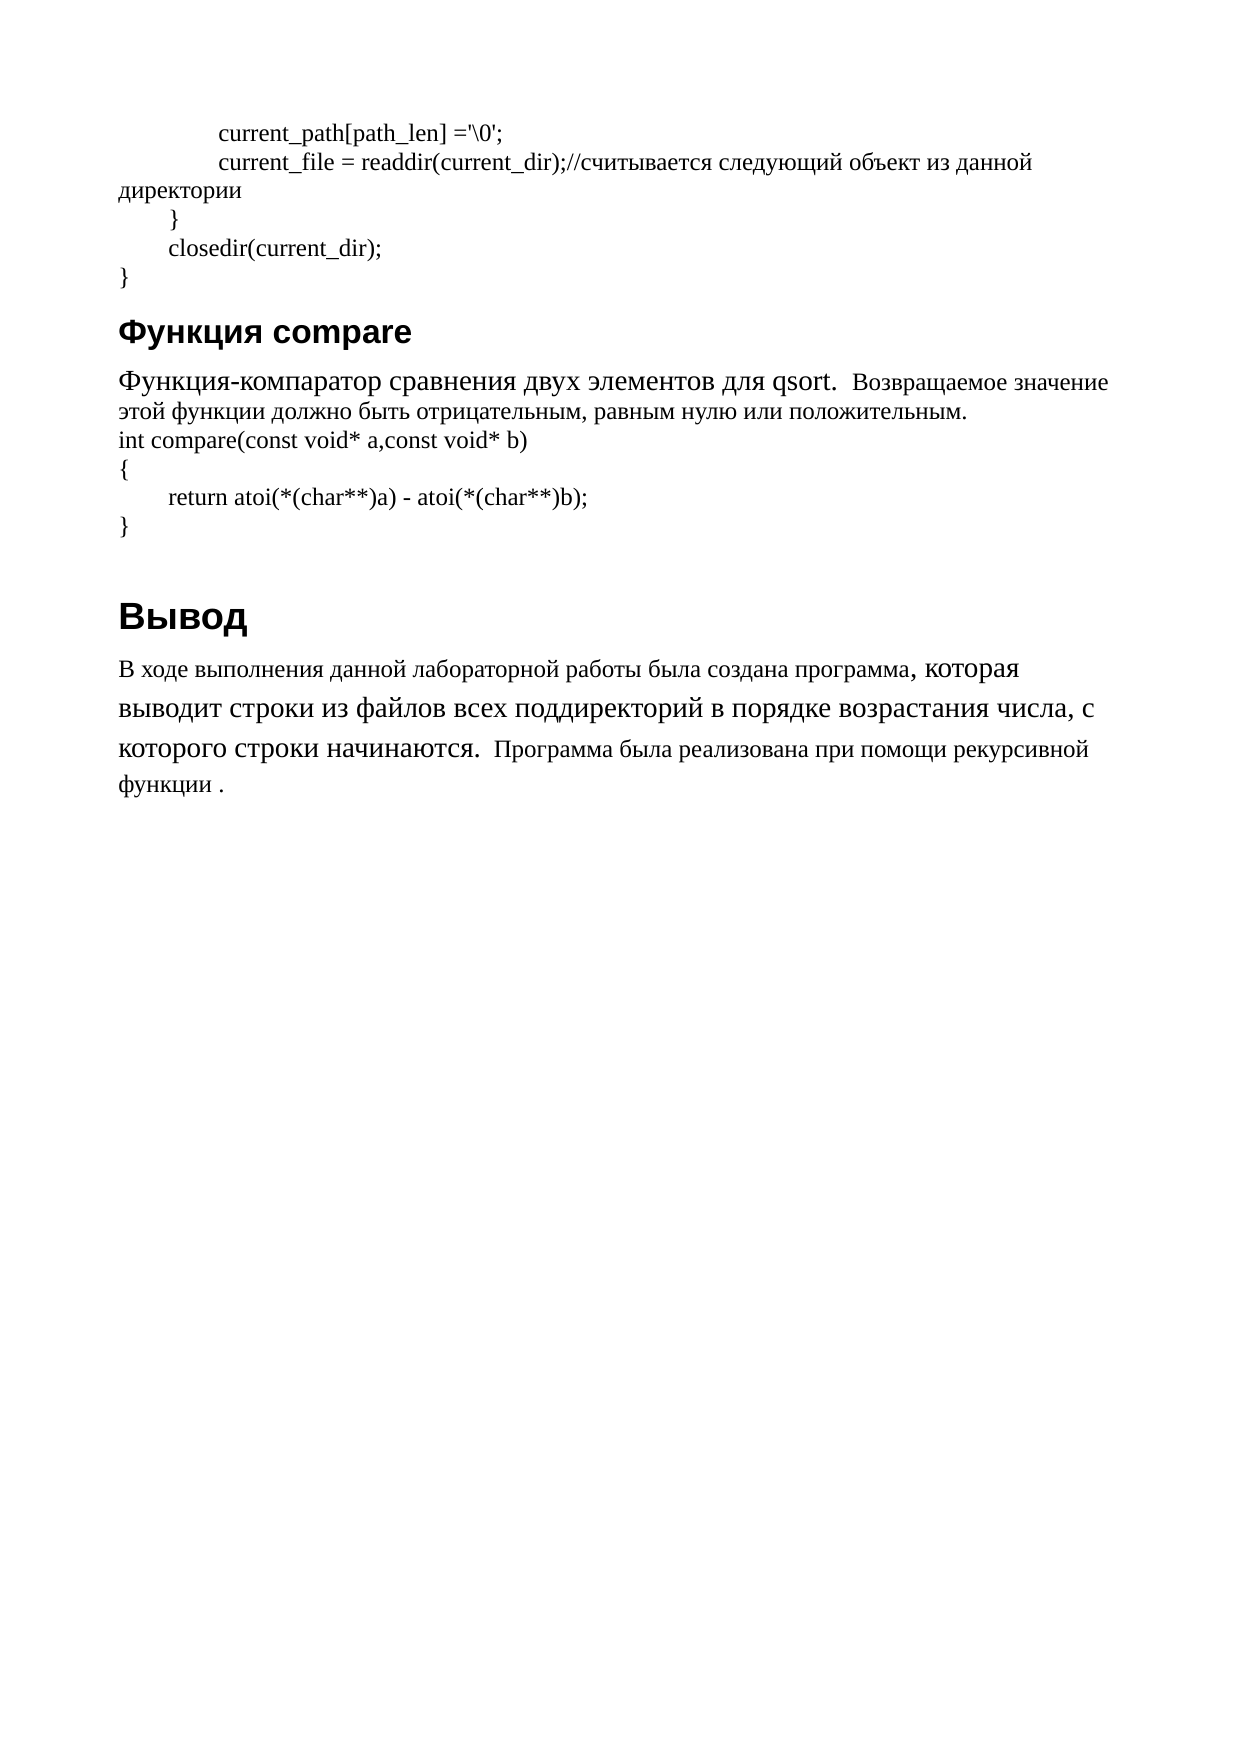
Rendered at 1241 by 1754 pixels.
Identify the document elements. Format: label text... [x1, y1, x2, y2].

text } [118, 262, 1122, 291]
text Функция-компаратор сравнения двух элементов для qsort. Возвращаемое значение этой функции должно быть отрицательным, равным нулю или положительным. [118, 363, 1122, 425]
text } [118, 204, 1122, 233]
text closedir(current_dir); [118, 233, 1122, 262]
text current_file = readdir(current_dir);//считывается следующий объект из данной директории [118, 147, 1122, 204]
text return atoi(*(char**)a) - atoi(*(char**)b); [118, 482, 1122, 511]
text } [118, 511, 1122, 540]
text int compare(const void* a,const void* b) [118, 425, 1122, 454]
text { [118, 454, 1122, 482]
text В ходе выполнения данной лабораторной работы была создана программа, которая выводит строки из файлов всех поддиректорий в порядке возрастания числа, с которого строки начинаются. Программа была реализована при помощи рекурсивной функции . [118, 650, 1122, 798]
text current_path[path_len] ='\0'; [118, 118, 1122, 147]
subtitle Функция compare [118, 311, 1122, 350]
subtitle Вывод [118, 594, 1122, 637]
